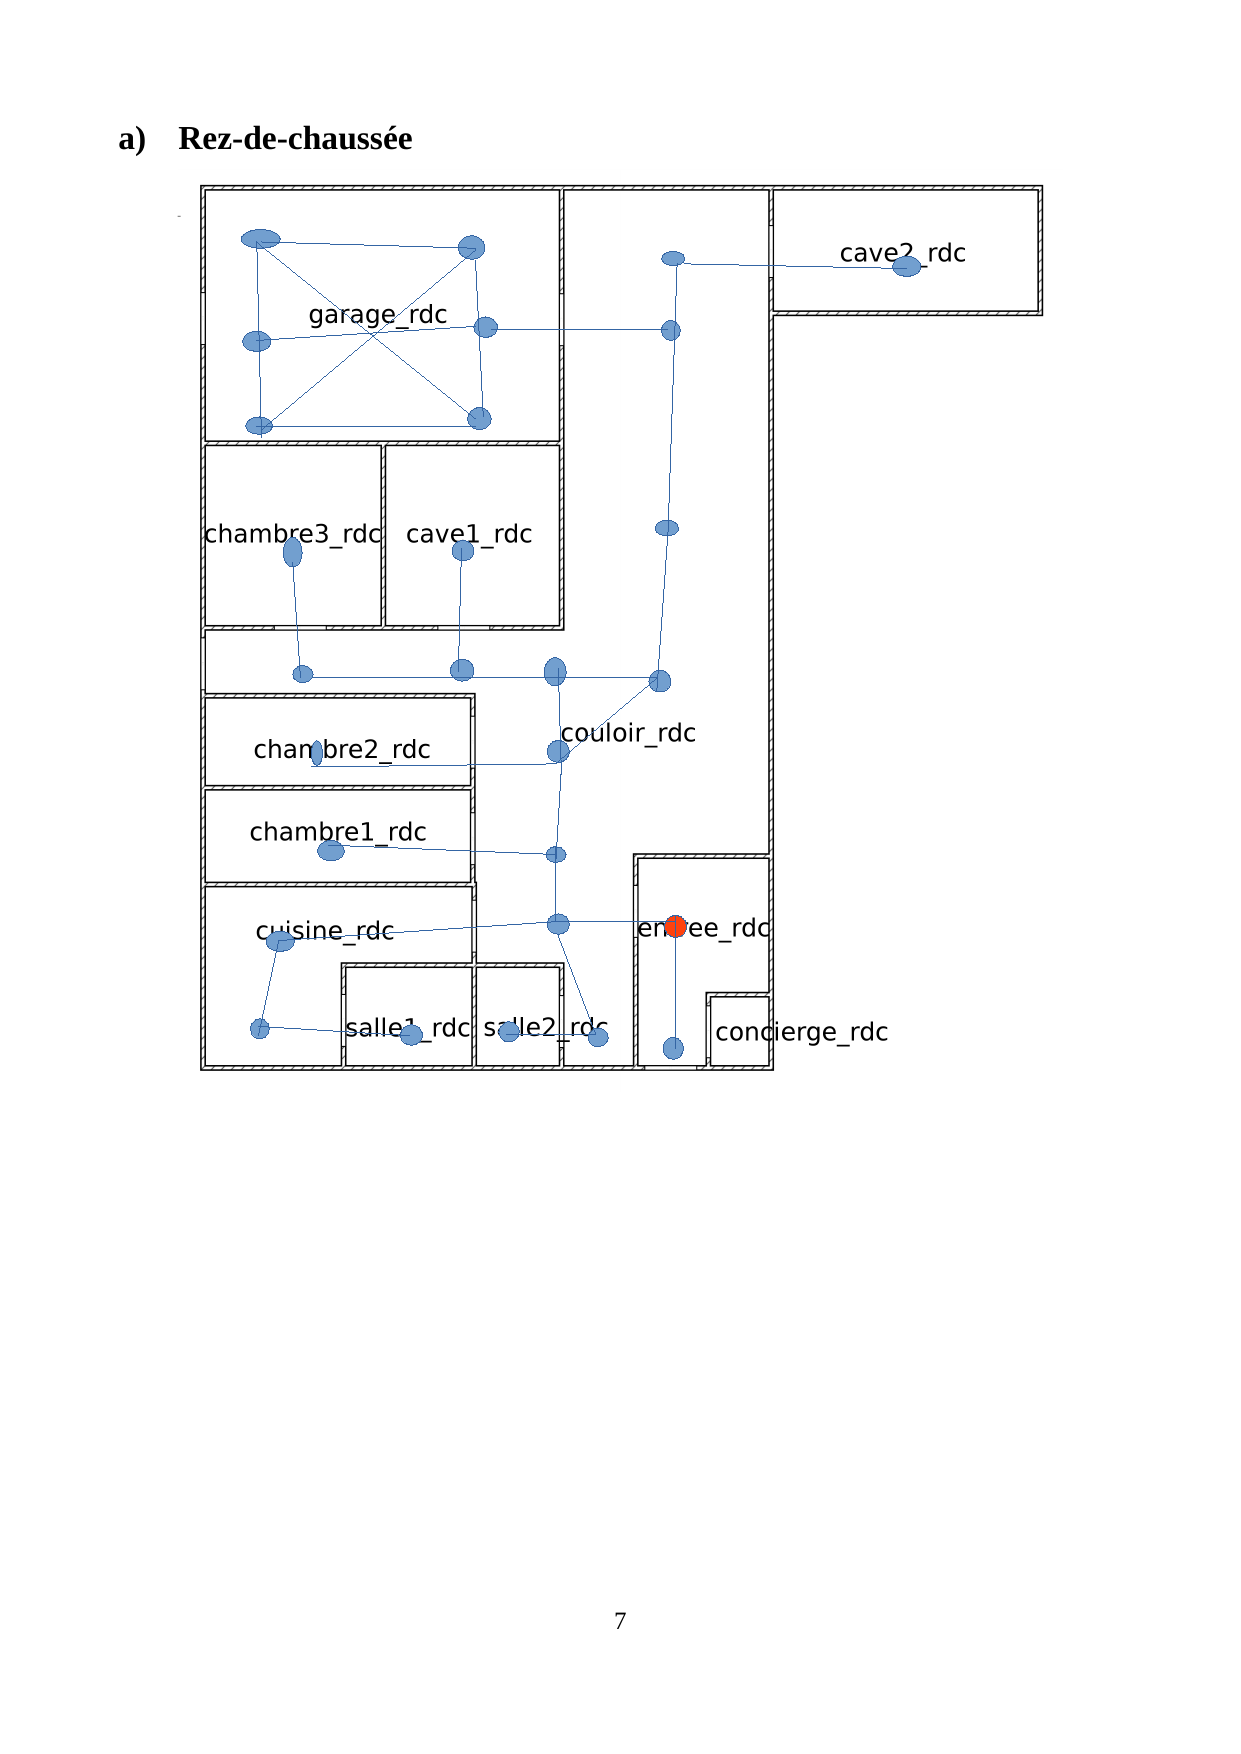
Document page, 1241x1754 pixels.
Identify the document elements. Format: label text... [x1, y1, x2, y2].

subtitle Rez-de-chaussée [118, 118, 1122, 157]
picture [177, 169, 1063, 1092]
